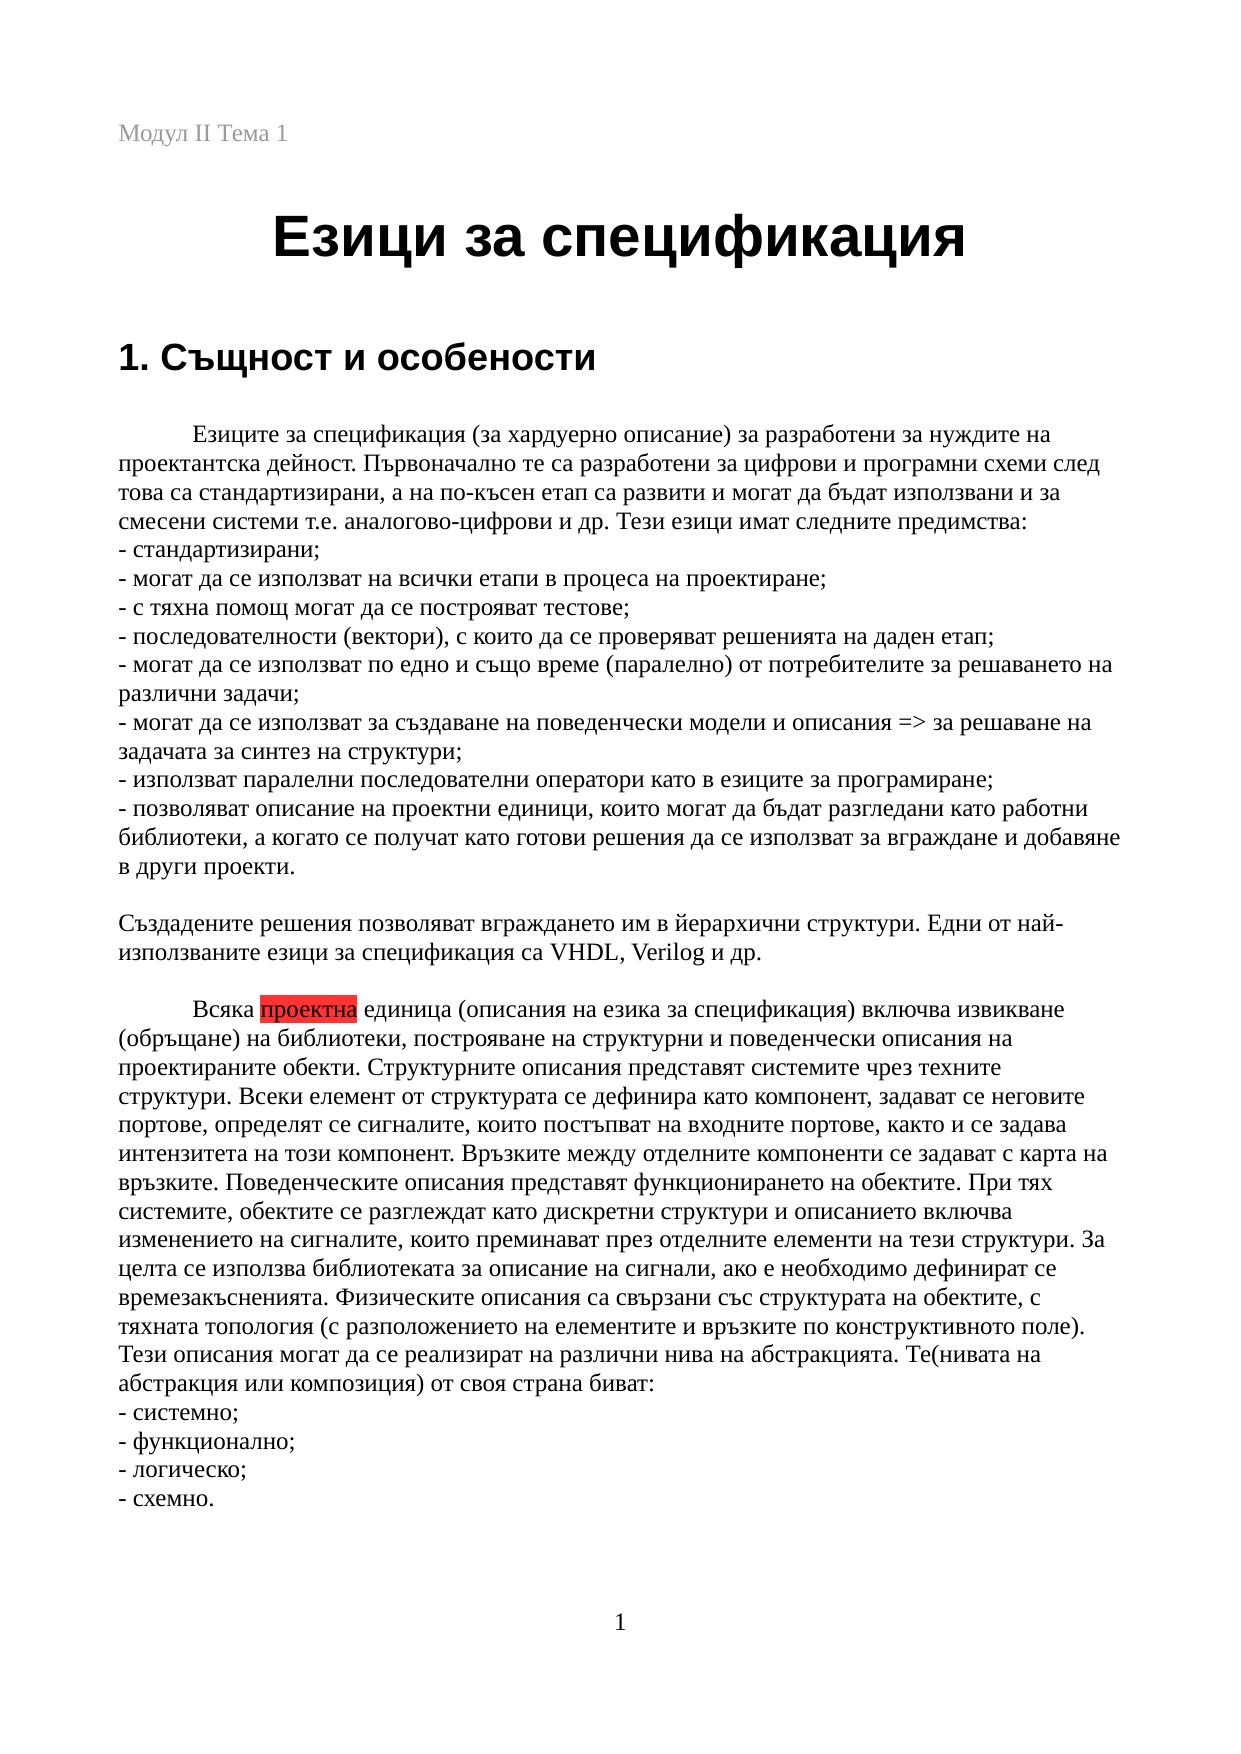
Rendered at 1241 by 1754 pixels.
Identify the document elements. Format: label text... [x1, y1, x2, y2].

subtitle 1. Същност и особености [118, 335, 1122, 378]
text Всяка проектна единица (описания на езика за спецификация) включва извикване (обръщане) на библиотеки, построяване на структурни и поведенчески описания на проектираните обекти. Структурните описания представят системите чрез техните структури. Всеки елемент от структурата се дефинира като компонент, задават се неговите портове, определят се сигналите, които постъпват на входните портове, както и се задава интензитета на този компонент. Връзките между отделните компоненти се задават с карта на връзките. Поведенческите описания представят функционирането на обектите. При тях системите, обектите се разглеждат като дискретни структури и описанието включва изменението на сигналите, които преминават през отделните елементи на тези структури. За целта се използва библиотеката за описание на сигнали, ако е необходимо дефинират се времезакъсненията. Физическите описания са свързани със структурата на обектите, с тяхната топология (с разположението на елементите и връзките по конструктивното поле). Тези описания могат да се реализират на различни нива на абстракцията. Те(нивата на абстракция или композиция) от своя страна биват: [118, 994, 1122, 1397]
text - функционално; [118, 1426, 1122, 1454]
text - могат да се използват за създаване на поведенчески модели и описания => за решаване на задачата за синтез на структури; [118, 707, 1122, 764]
text Езиците за спецификация (за хардуерно описание) за разработени за нуждите на проектантска дейност. Първоначално те са разработени за цифрови и програмни схеми след това са стандартизирани, а на по-късен етап са развити и могат да бъдат използвани и за смесени системи т.е. аналогово-цифрови и др. Тези езици имат следните предимства: [118, 419, 1122, 534]
text Създадените решения позволяват вграждането им в йерархични структури. Едни от най-използваните езици за спецификация са VHDL, Verilog и др. [118, 908, 1122, 966]
text - могат да се използват на всички етапи в процеса на проектиране; [118, 563, 1122, 592]
text - системно; [118, 1397, 1122, 1426]
text - използват паралелни последователни оператори като в езиците за програмиране; [118, 764, 1122, 793]
text - стандартизирани; [118, 534, 1122, 563]
text - позволяват описание на проектни единици, които могат да бъдат разгледани като работни библиотеки, а когато се получат като готови решения да се използват за вграждане и добавяне в други проекти. [118, 793, 1122, 879]
text - схемно. [118, 1483, 1122, 1512]
text - с тяхна помощ могат да се построяват тестове; - последователности (вектори), с които да се проверяват решенията на даден етап; - могат да се използват по едно и също време (паралелно) от потребителите за решаването на различни задачи; [118, 592, 1122, 707]
text - логическо; [118, 1454, 1122, 1483]
title Езици за спецификация [118, 201, 1122, 268]
